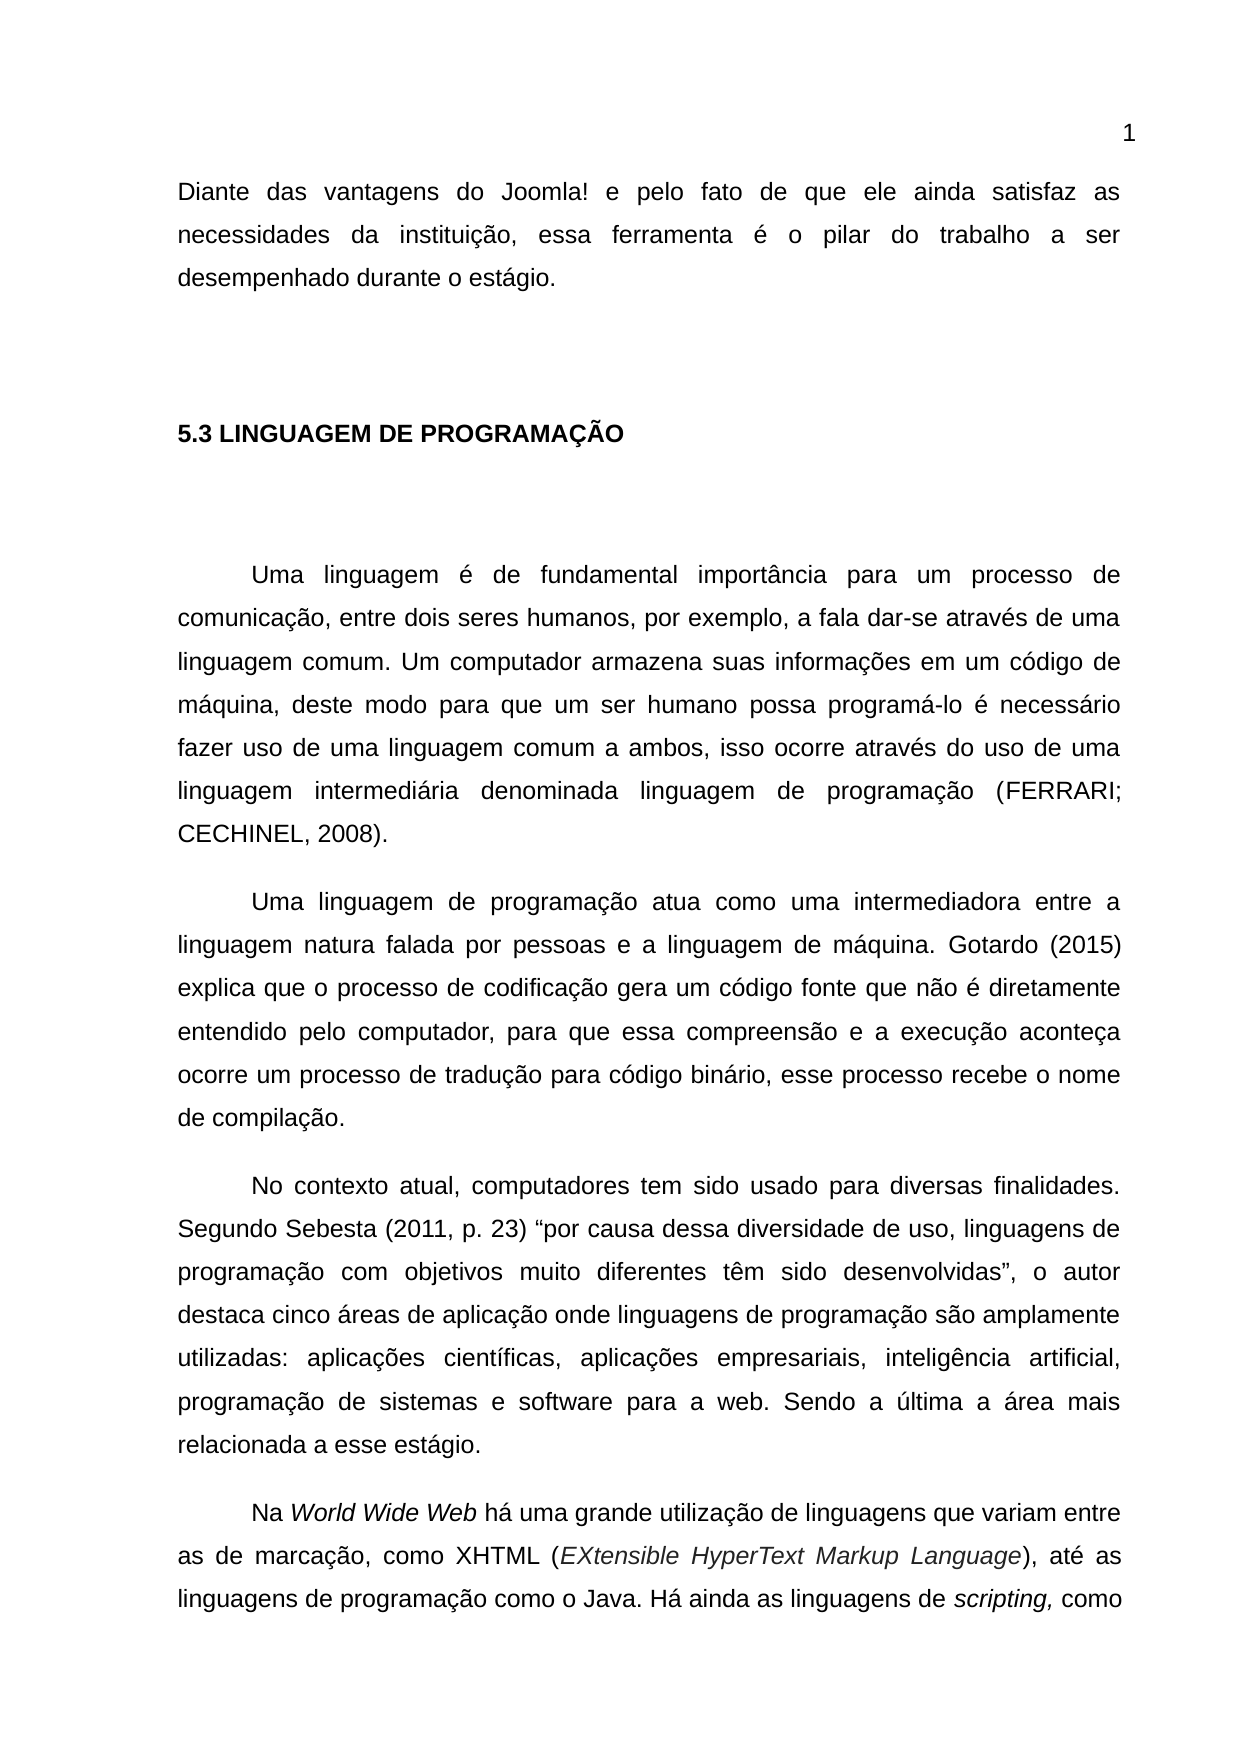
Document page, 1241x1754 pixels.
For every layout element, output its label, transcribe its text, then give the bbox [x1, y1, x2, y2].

text No contexto atual, computadores tem sido usado para diversas finalidades. Segundo Sebesta (2011, p. 23) “por causa dessa diversidade de uso, linguagens de programação com objetivos muito diferentes têm sido desenvolvidas”, o autor destaca cinco áreas de aplicação onde linguagens de programação são amplamente utilizadas: aplicações científicas, aplicações empresariais, inteligência artificial, programação de sistemas e software para a web. Sendo a última a área mais relacionada a esse estágio. [177, 1171, 1122, 1458]
text Uma linguagem de programação atua como uma intermediadora entre a linguagem natura falada por pessoas e a linguagem de máquina. Gotardo (2015) explica que o processo de codificação gera um código fonte que não é diretamente entendido pelo computador, para que essa compreensão e a execução aconteça ocorre um processo de tradução para código binário, esse processo recebe o nome de compilação. [177, 887, 1122, 1132]
subtitle 5.3 Linguagem de Programação [177, 419, 1122, 448]
text Uma linguagem é de fundamental importância para um processo de comunicação, entre dois seres humanos, por exemplo, a fala dar-se através de uma linguagem comum. Um computador armazena suas informações em um código de máquina, deste modo para que um ser humano possa programá-lo é necessário fazer uso de uma linguagem comum a ambos, isso ocorre através do uso de uma linguagem intermediária denominada linguagem de programação (FERRARI; CECHINEL, 2008). [177, 560, 1122, 848]
text Na World Wide Web há uma grande utilização de linguagens que variam entre as de marcação, como XHTML (EXtensible HyperText Markup Language), até as linguagens de programação como o Java. Há ainda as linguagens de scripting, como [177, 1498, 1122, 1613]
text Diante das vantagens do Joomla! e pelo fato de que ele ainda satisfaz as necessidades da instituição, essa ferramenta é o pilar do trabalho a ser desempenhado durante o estágio. [177, 177, 1122, 292]
